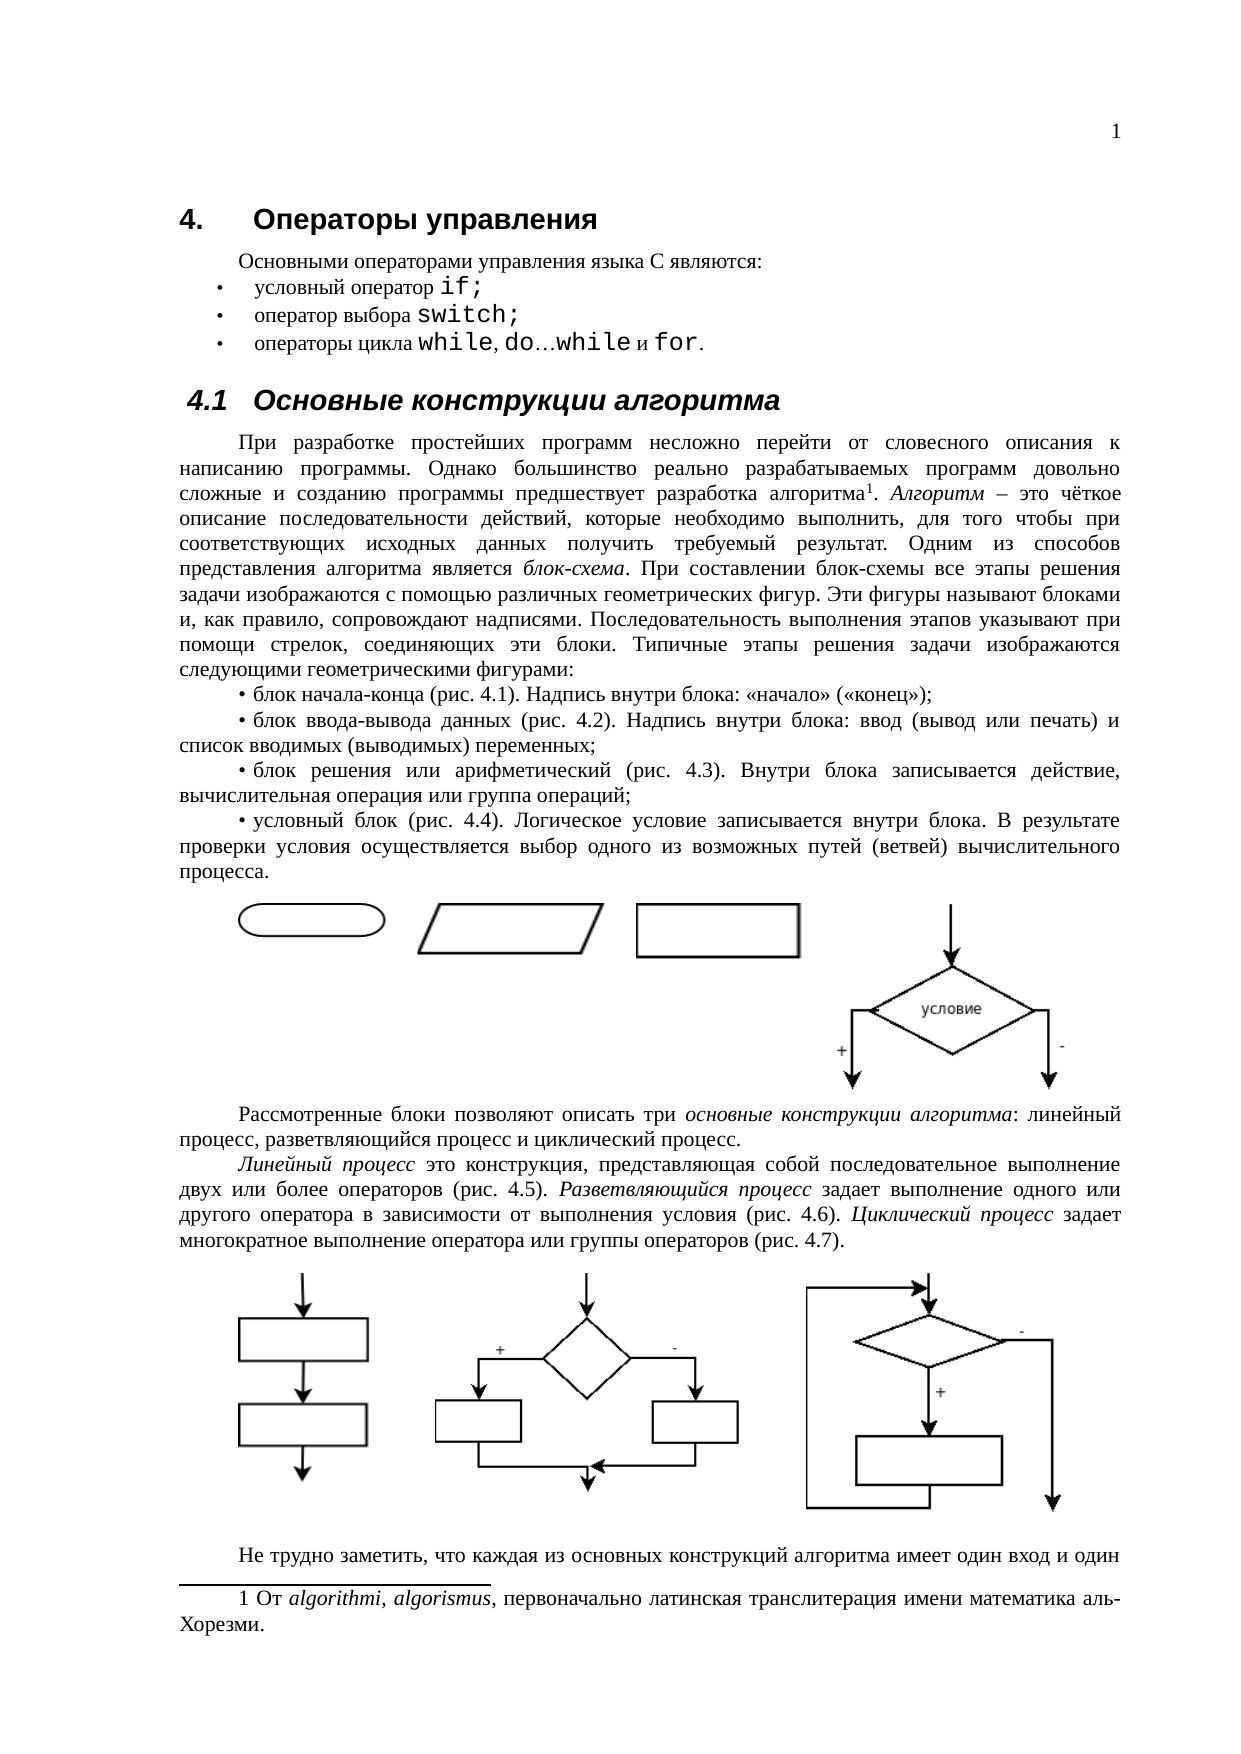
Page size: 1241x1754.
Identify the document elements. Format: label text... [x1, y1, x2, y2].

picture [417, 903, 609, 956]
picture [435, 1272, 741, 1494]
picture [238, 1272, 370, 1484]
text От algorithmi, algorismus, первоначально латинская транслитерация имени математика аль-Хорезми. [179, 1585, 1121, 1636]
picture [636, 903, 805, 960]
subtitle Основные конструкции алгоритма [179, 383, 1121, 417]
text • блок решения или арифметический (рис. 4.3). Внутри блока записывается действие, вычислительная операция или группа операций; [179, 757, 1121, 807]
text • блок ввода-вывода данных (рис. 4.2). Надпись внутри блока: ввод (вывод или печать) и список вводимых (выводимых) переменных; [179, 707, 1121, 757]
text • блок начала-конца (рис. 4.1). Надпись внутри блока: «начало» («конец»); [179, 681, 1121, 707]
text Линейный процесс это конструкция, представляющая собой последовательное выполнение двух или более операторов (рис. 4.5). Разветвляющийся процесс задает выполнение одного или другого оператора в зависимости от выполнения условия (рис. 4.6). Циклический процесс задает многократное выполнение оператора или группы операторов (рис. 4.7). [179, 1151, 1121, 1252]
text При разработке простейших программ несложно перейти от словесного описания к написанию программы. Однако большинство реально разрабатываемых программ довольно сложные и созданию программы предшествует разработка алгоритма. Алгоритм – это чёткое описание последовательности действий, которые необходимо выполнить, для того чтобы при соответствующих исходных данных получить требуемый результат. Одним из способов представления алгоритма является блок-схема. При составлении блок-схемы все этапы решения задачи изображаются с помощью различных геометрических фигур. Эти фигуры называют блоками и, как правило, сопровождают надписями. Последовательность выполнения этапов указывают при помощи стрелок, соединяющих эти блоки. Типичные этапы решения задачи изображаются следующими геометрическими фигурами: [179, 429, 1121, 681]
picture [806, 1272, 1067, 1513]
text Не трудно заметить, что каждая из основных конструкций алгоритма имеет один вход и один [179, 1542, 1121, 1567]
list условный оператор if; [217, 273, 1121, 302]
list операторы цикла while, do…while и for. [217, 330, 1121, 358]
subtitle Операторы управления [179, 202, 1121, 236]
picture [238, 903, 390, 938]
list оператор выбора switch; [217, 302, 1121, 330]
text Рассмотренные блоки позволяют описать три основные конструкции алгоритма: линейный процесс, разветвляющийся процесс и циклический процесс. [179, 1101, 1121, 1151]
text • условный блок (рис. 4.4). Логическое условие записывается внутри блока. В результате проверки условия осуществляется выбор одного из возможных путей (ветвей) вычислительного процесса. [179, 807, 1121, 883]
text Основными операторами управления языка C являются: [179, 248, 1121, 273]
picture [837, 903, 1067, 1119]
